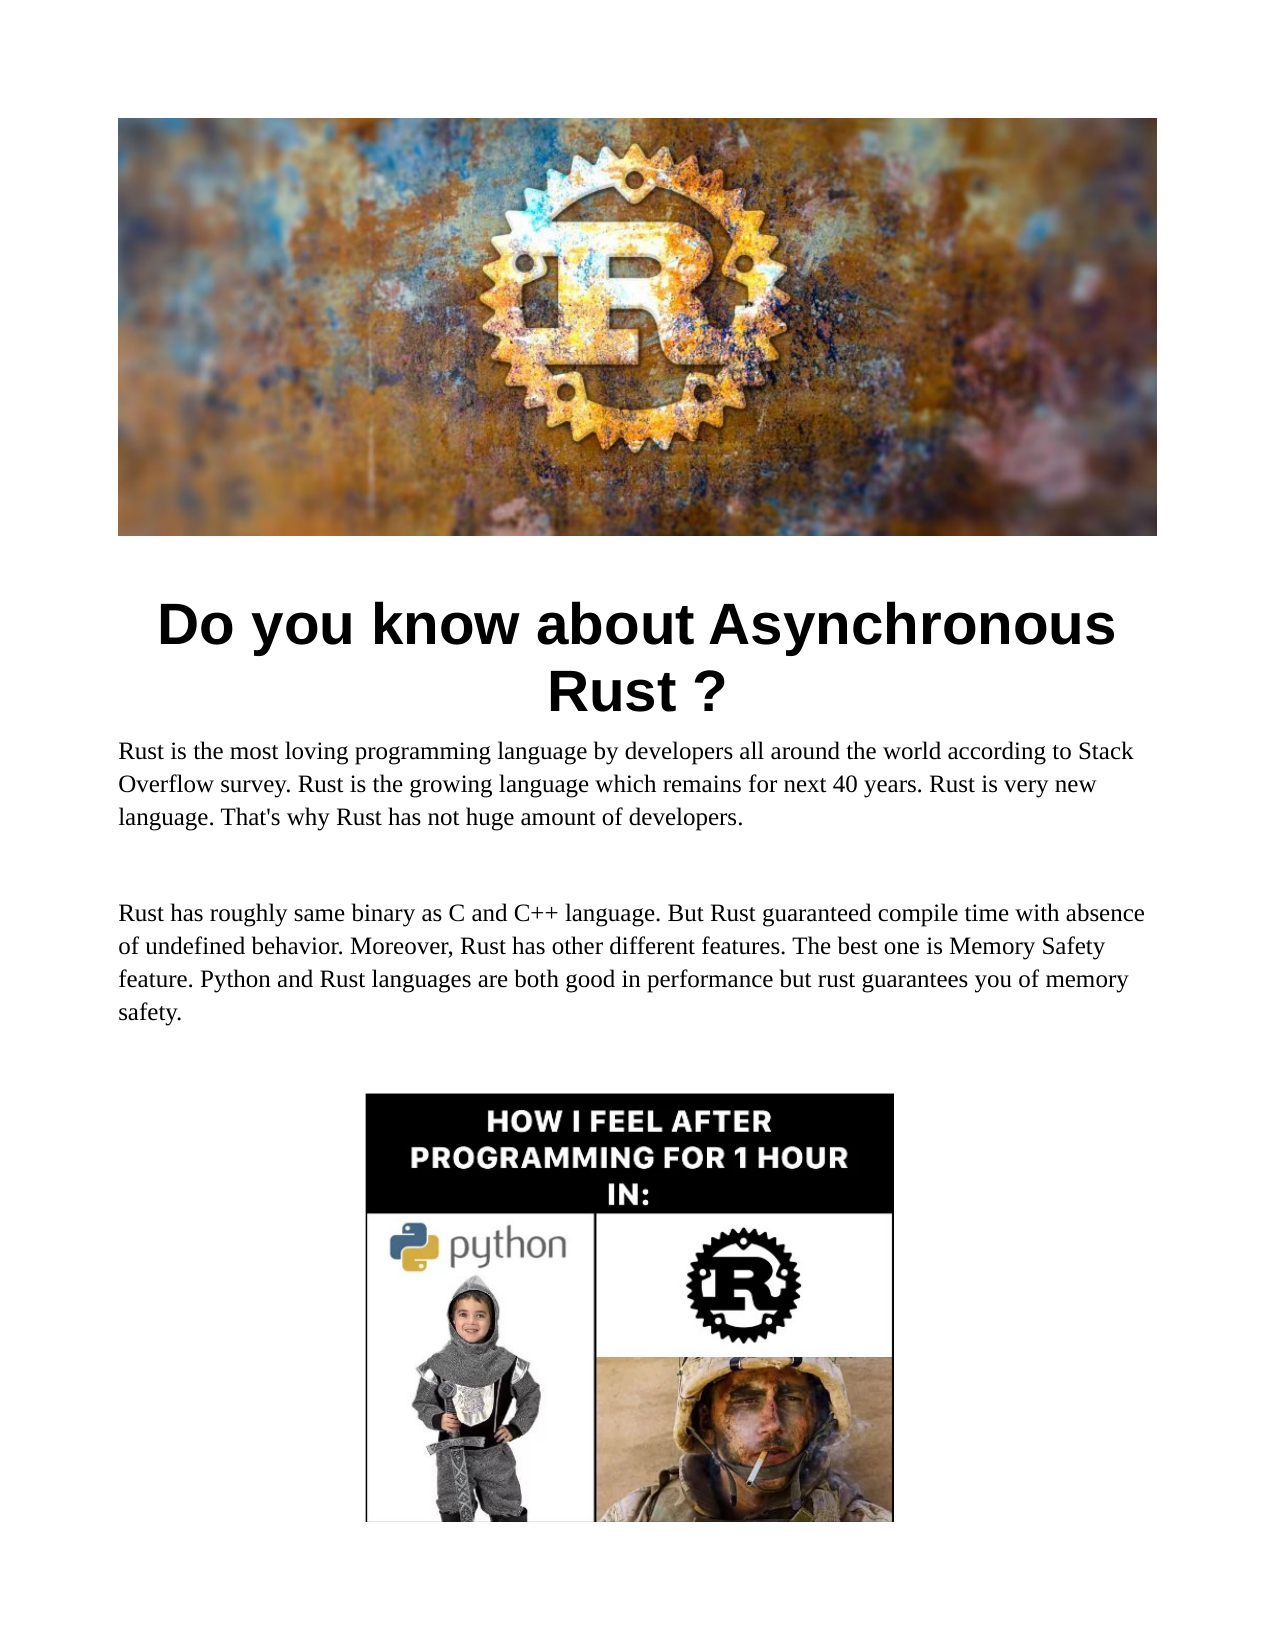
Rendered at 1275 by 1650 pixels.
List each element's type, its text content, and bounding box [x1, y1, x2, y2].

text Rust is the most loving programming language by developers all around the world according to Stack Overflow survey. Rust is the growing language which remains for next 40 years. Rust is very new language. That's why Rust has not huge amount of developers. [118, 736, 1157, 831]
title Do you know about Asynchronous Rust ? [118, 590, 1157, 724]
text Rust has roughly same binary as C and C++ language. But Rust guaranteed compile time with absence of undefined behavior. Moreover, Rust has other different features. The best one is Memory Safety feature. Python and Rust languages are both good in performance but rust guarantees you of memory safety. [118, 898, 1157, 1026]
picture [365, 1092, 894, 1522]
picture [118, 118, 1157, 536]
